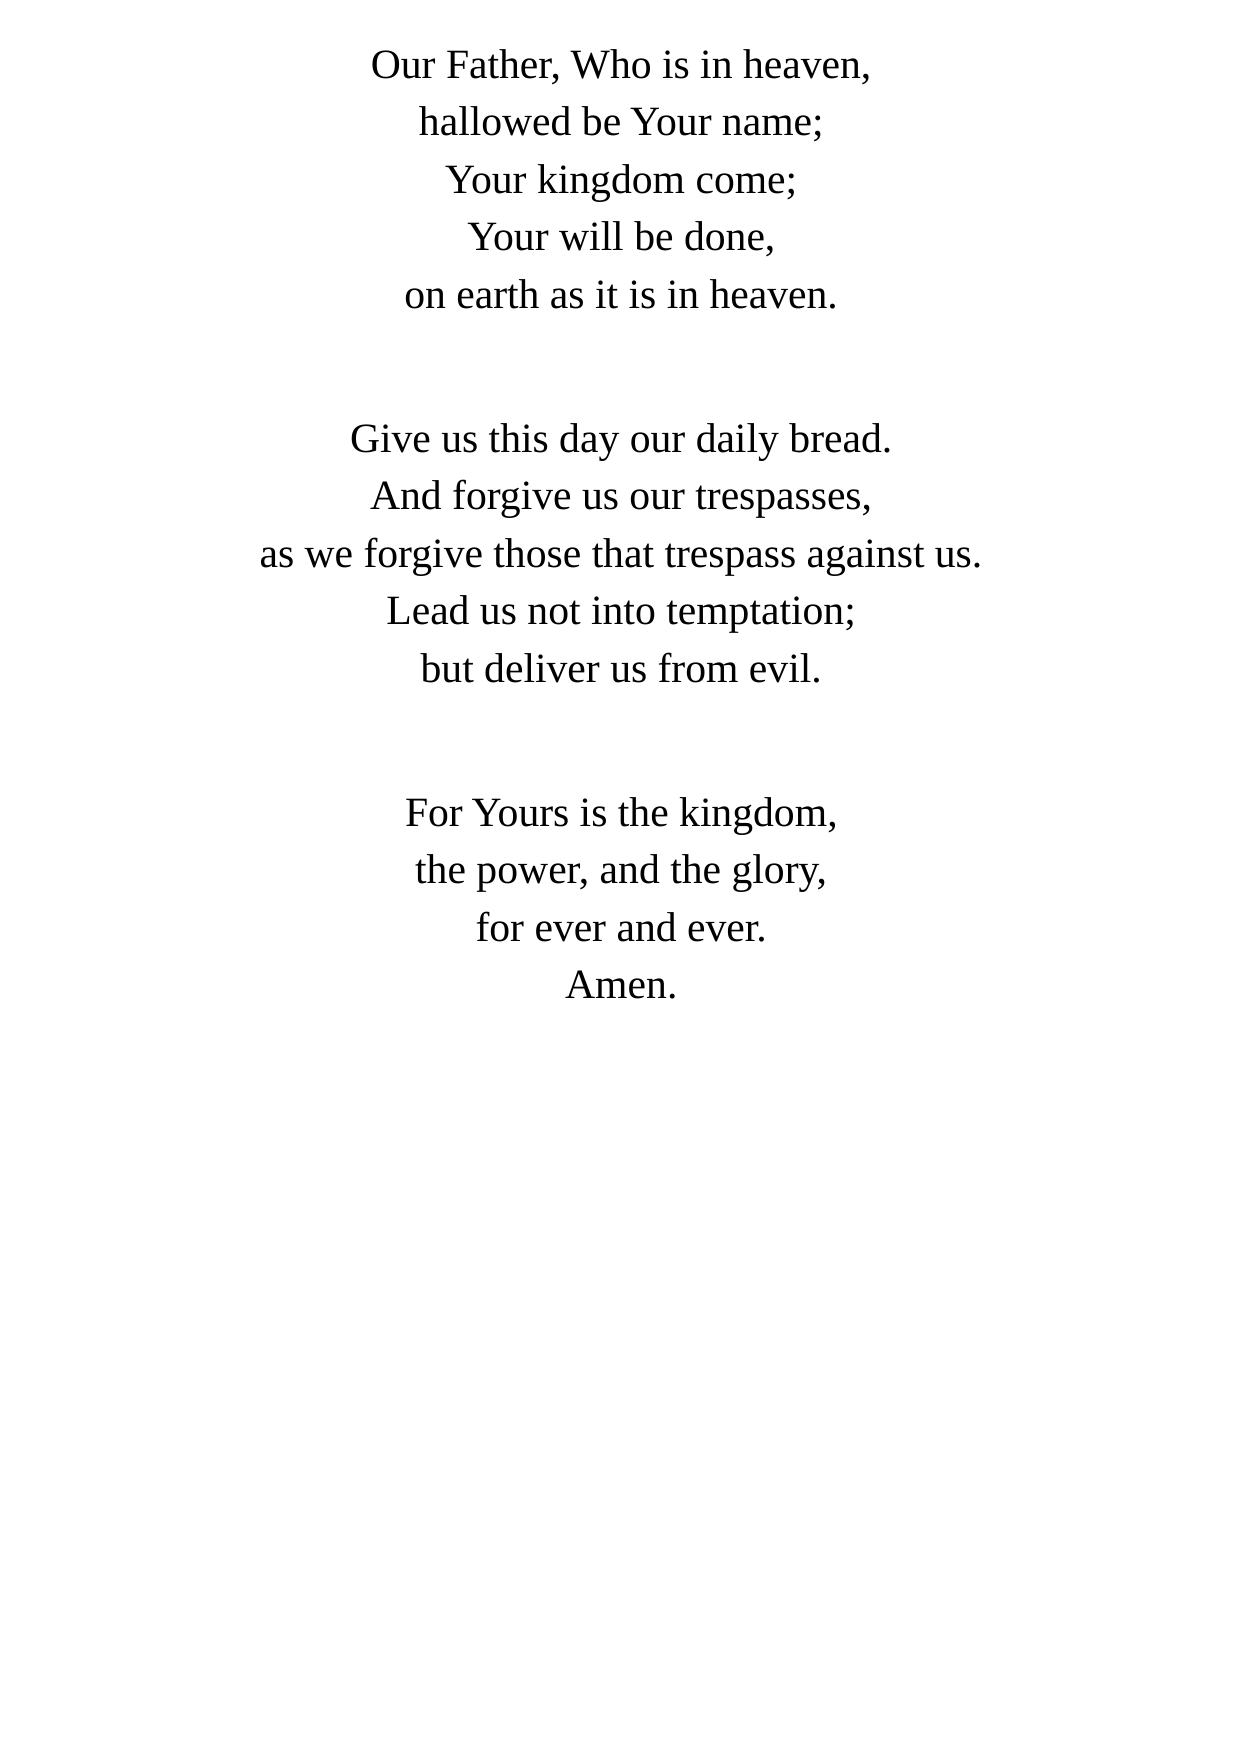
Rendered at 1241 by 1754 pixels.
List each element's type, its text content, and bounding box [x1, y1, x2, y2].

text For Yours is the kingdom, the power, and the glory, for ever and ever. Amen. [69, 787, 1173, 1008]
text Our Father, Who is in heaven, hallowed be Your name; Your kingdom come; Your will be done, on earth as it is in heaven. [69, 39, 1173, 317]
text Give us this day our daily bread. And forgive us our trespasses, as we forgive those that trespass against us. Lead us not into temptation; but deliver us from evil. [69, 413, 1173, 691]
